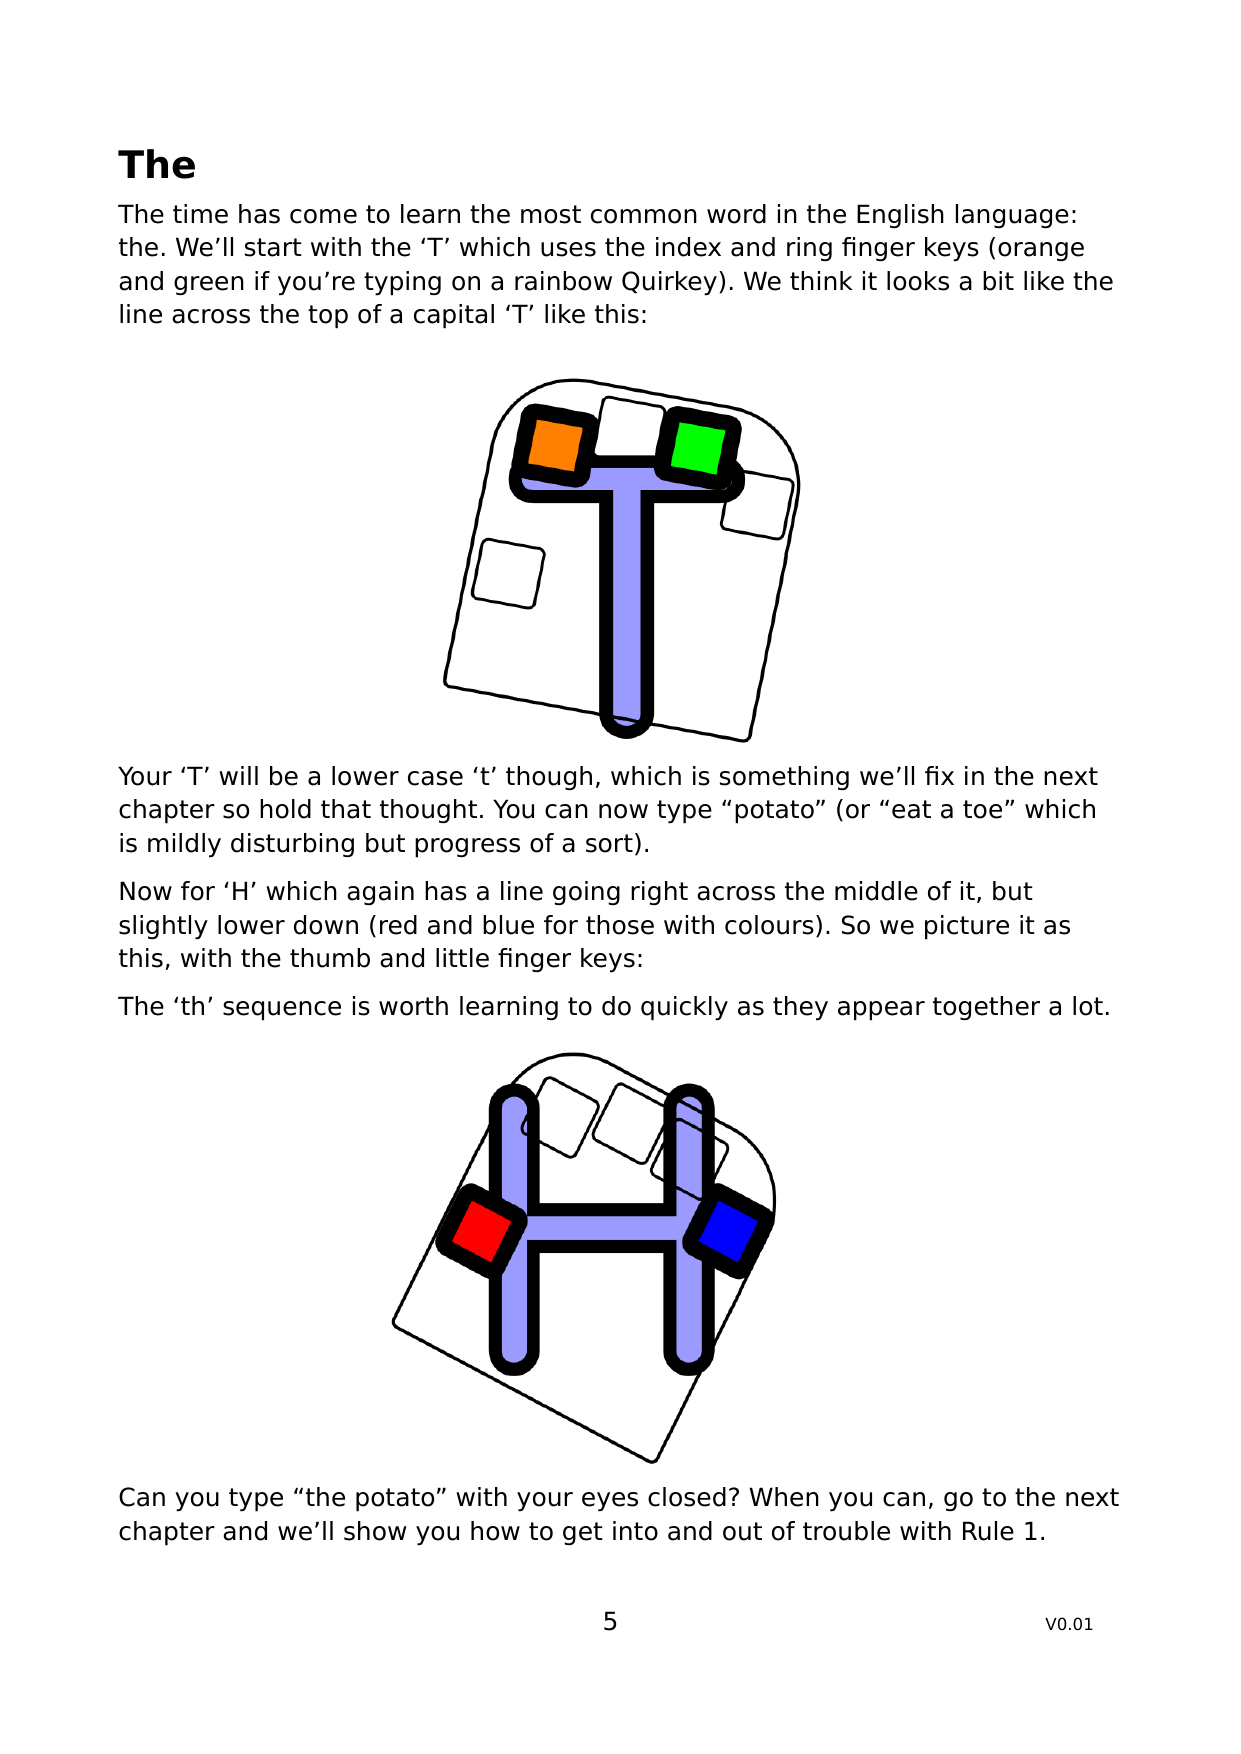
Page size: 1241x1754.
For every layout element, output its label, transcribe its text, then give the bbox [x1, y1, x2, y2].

picture [360, 1027, 791, 1484]
text Your ‘T’ will be a lower case ‘t’ though, which is something we’ll fix in the next chapter so hold that thought. You can now type “potato” (or “eat a toe” which is mildly disturbing but progress of a sort). [118, 348, 1122, 858]
subtitle The [118, 143, 1122, 187]
text Now for ‘H’ which again has a line going right across the middle of it, but slightly lower down (red and blue for those with colours). So we picture it as this, with the thumb and little finger keys: [118, 877, 1122, 973]
text The ‘th’ sequence is worth learning to do quickly as they appear together a lot. Can you type “the potato” with your eyes closed? When you can, go to the next chapter and we’ll show you how to get into and out of trouble with Rule 1. [118, 992, 1122, 1546]
text The time has come to learn the most common word in the English language: the. We’ll start with the ‘T’ which uses the index and ring finger keys (orange and green if you’re typing on a rainbow Quirkey). We think it looks a bit like the line across the top of a capital ‘T’ like this: [118, 200, 1122, 329]
picture [432, 348, 808, 758]
